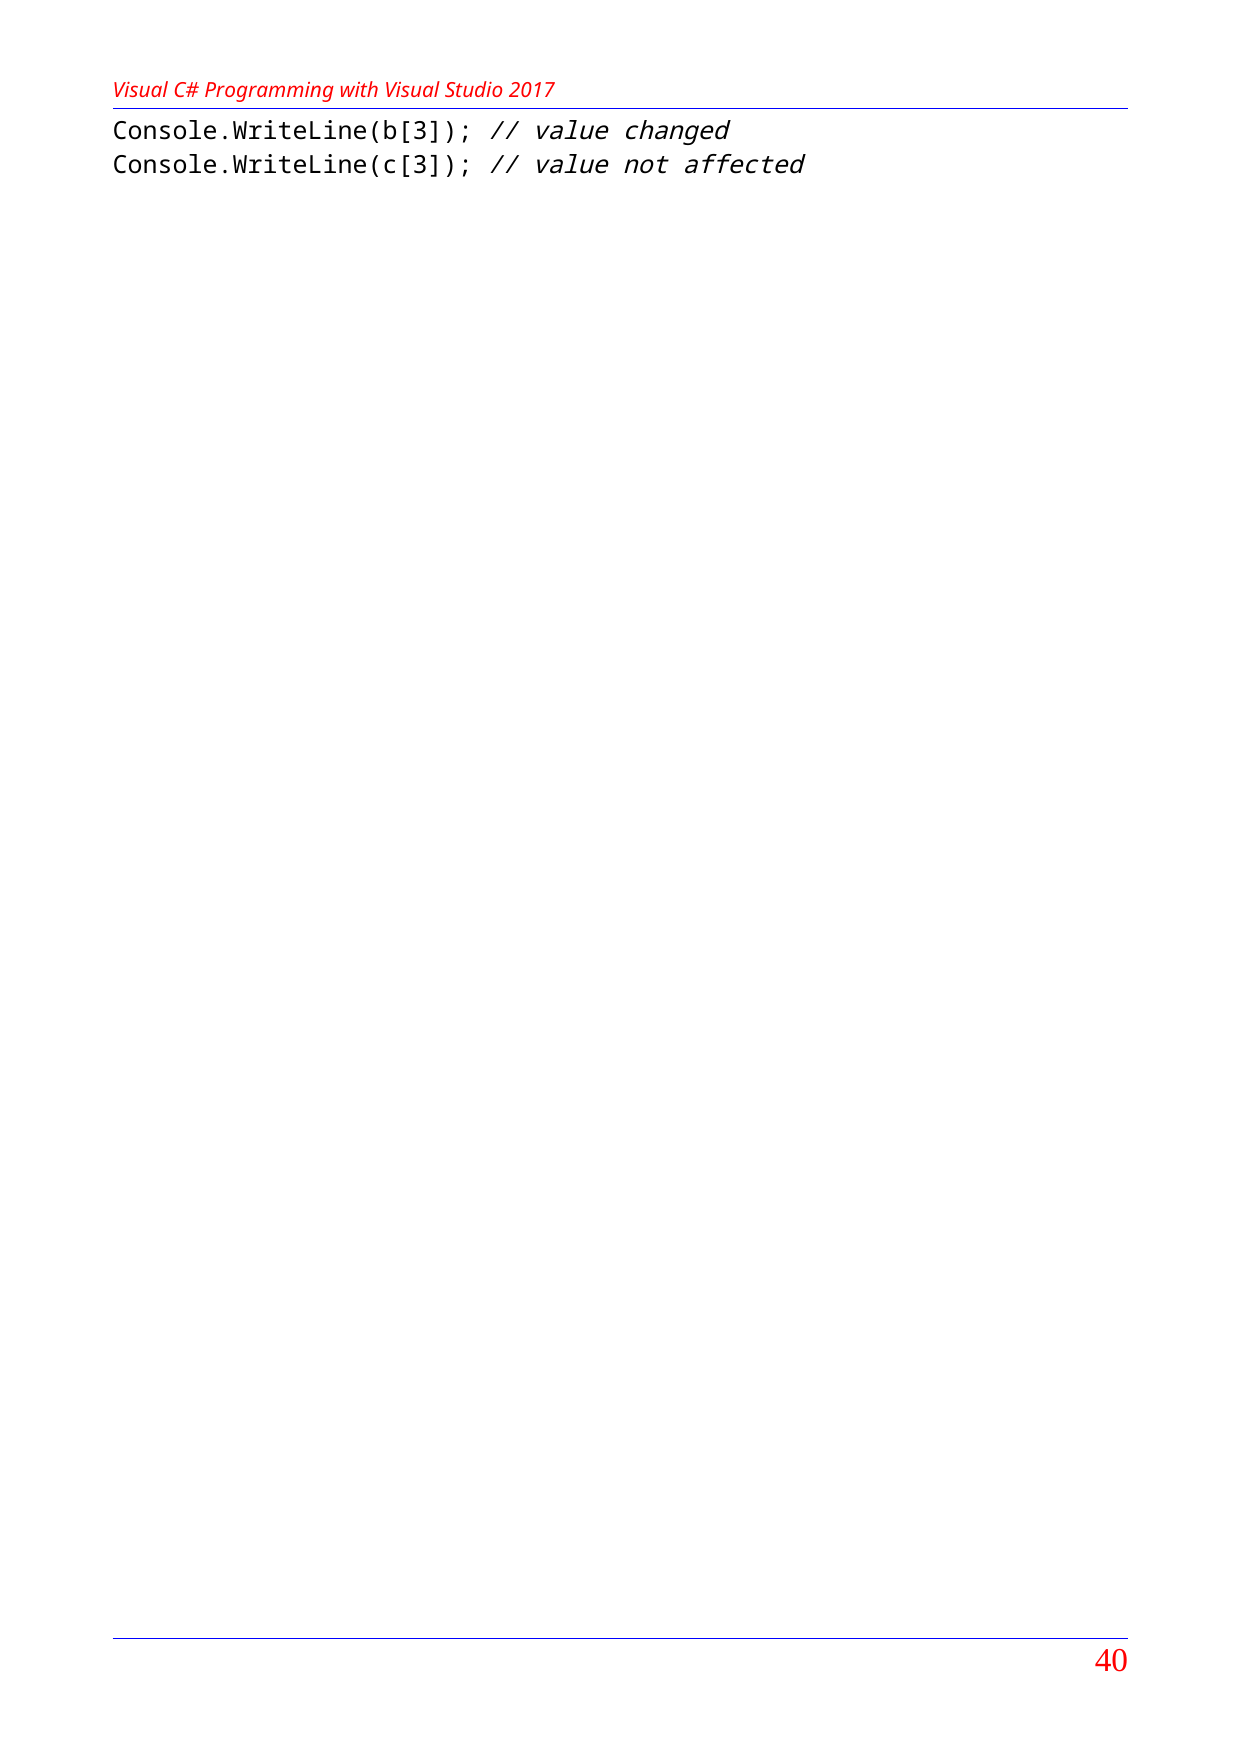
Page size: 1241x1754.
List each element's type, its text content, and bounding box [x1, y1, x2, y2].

text Console.WriteLine(c[3]); // value not affected [112, 147, 1128, 181]
text Console.WriteLine(b[3]); // value changed [112, 112, 1128, 147]
